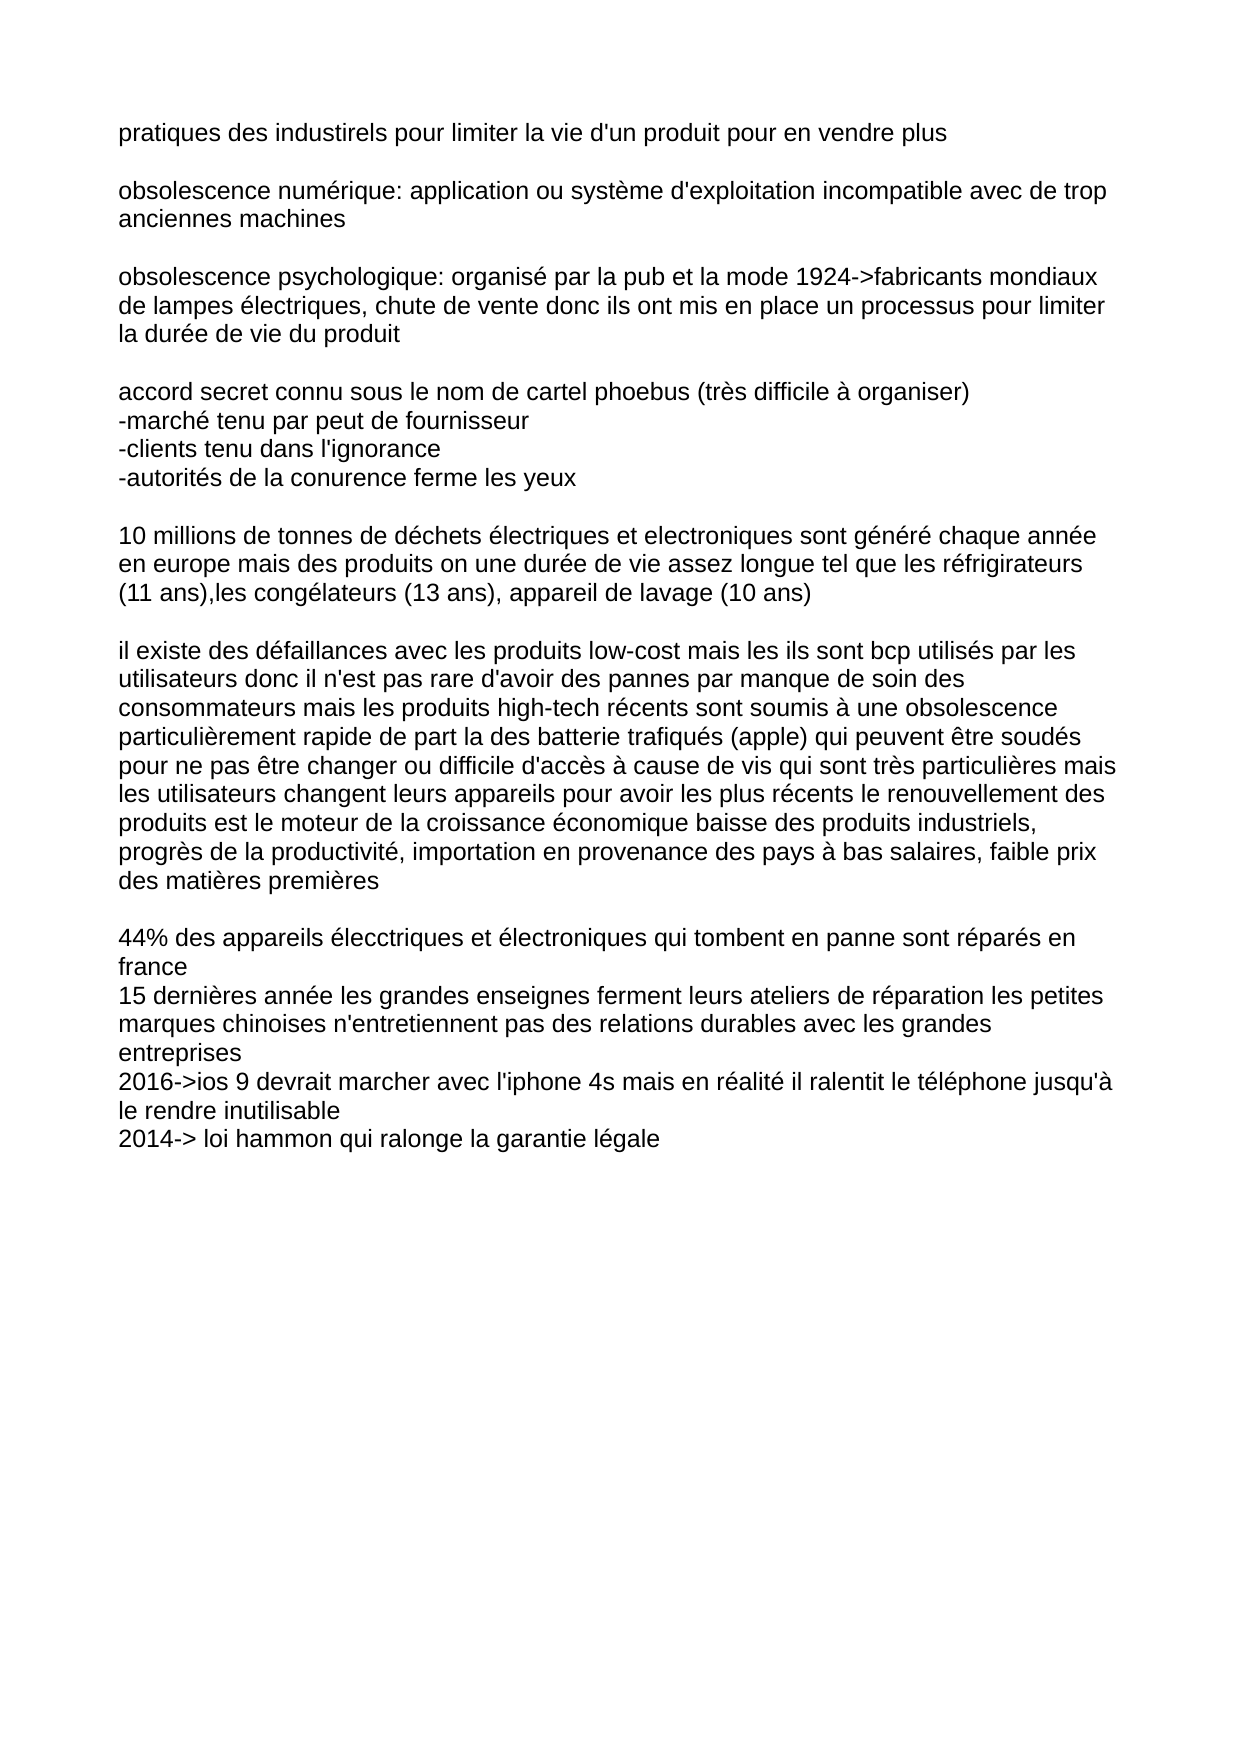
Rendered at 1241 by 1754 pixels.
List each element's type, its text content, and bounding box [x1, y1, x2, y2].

text obsolescence psychologique: organisé par la pub et la mode 1924->fabricants mondiaux de lampes électriques, chute de vente donc ils ont mis en place un processus pour limiter la durée de vie du produit [118, 262, 1122, 348]
text accord secret connu sous le nom de cartel phoebus (très difficile à organiser) [118, 377, 1122, 406]
text -marché tenu par peut de fournisseur [118, 406, 1122, 434]
text 15 dernières année les grandes enseignes ferment leurs ateliers de réparation les petites marques chinoises n'entretiennent pas des relations durables avec les grandes entreprises [118, 981, 1122, 1067]
text -autorités de la conurence ferme les yeux [118, 463, 1122, 492]
text 2014-> loi hammon qui ralonge la garantie légale [118, 1124, 1122, 1153]
text 10 millions de tonnes de déchets électriques et electroniques sont généré chaque année en europe mais des produits on une durée de vie assez longue tel que les réfrigirateurs (11 ans),les congélateurs (13 ans), appareil de lavage (10 ans) [118, 521, 1122, 607]
text 44% des appareils élecctriques et électroniques qui tombent en panne sont réparés en france [118, 923, 1122, 981]
text pratiques des industirels pour limiter la vie d'un produit pour en vendre plus [118, 118, 1122, 147]
text 2016->ios 9 devrait marcher avec l'iphone 4s mais en réalité il ralentit le téléphone jusqu'à le rendre inutilisable [118, 1067, 1122, 1124]
text il existe des défaillances avec les produits low-cost mais les ils sont bcp utilisés par les utilisateurs donc il n'est pas rare d'avoir des pannes par manque de soin des consommateurs mais les produits high-tech récents sont soumis à une obsolescence particulièrement rapide de part la des batterie trafiqués (apple) qui peuvent être soudés pour ne pas être changer ou difficile d'accès à cause de vis qui sont très particulières mais les utilisateurs changent leurs appareils pour avoir les plus récents le renouvellement des produits est le moteur de la croissance économique baisse des produits industriels, progrès de la productivité, importation en provenance des pays à bas salaires, faible prix des matières premières [118, 636, 1122, 894]
text -clients tenu dans l'ignorance [118, 434, 1122, 463]
text obsolescence numérique: application ou système d'exploitation incompatible avec de trop anciennes machines [118, 176, 1122, 233]
